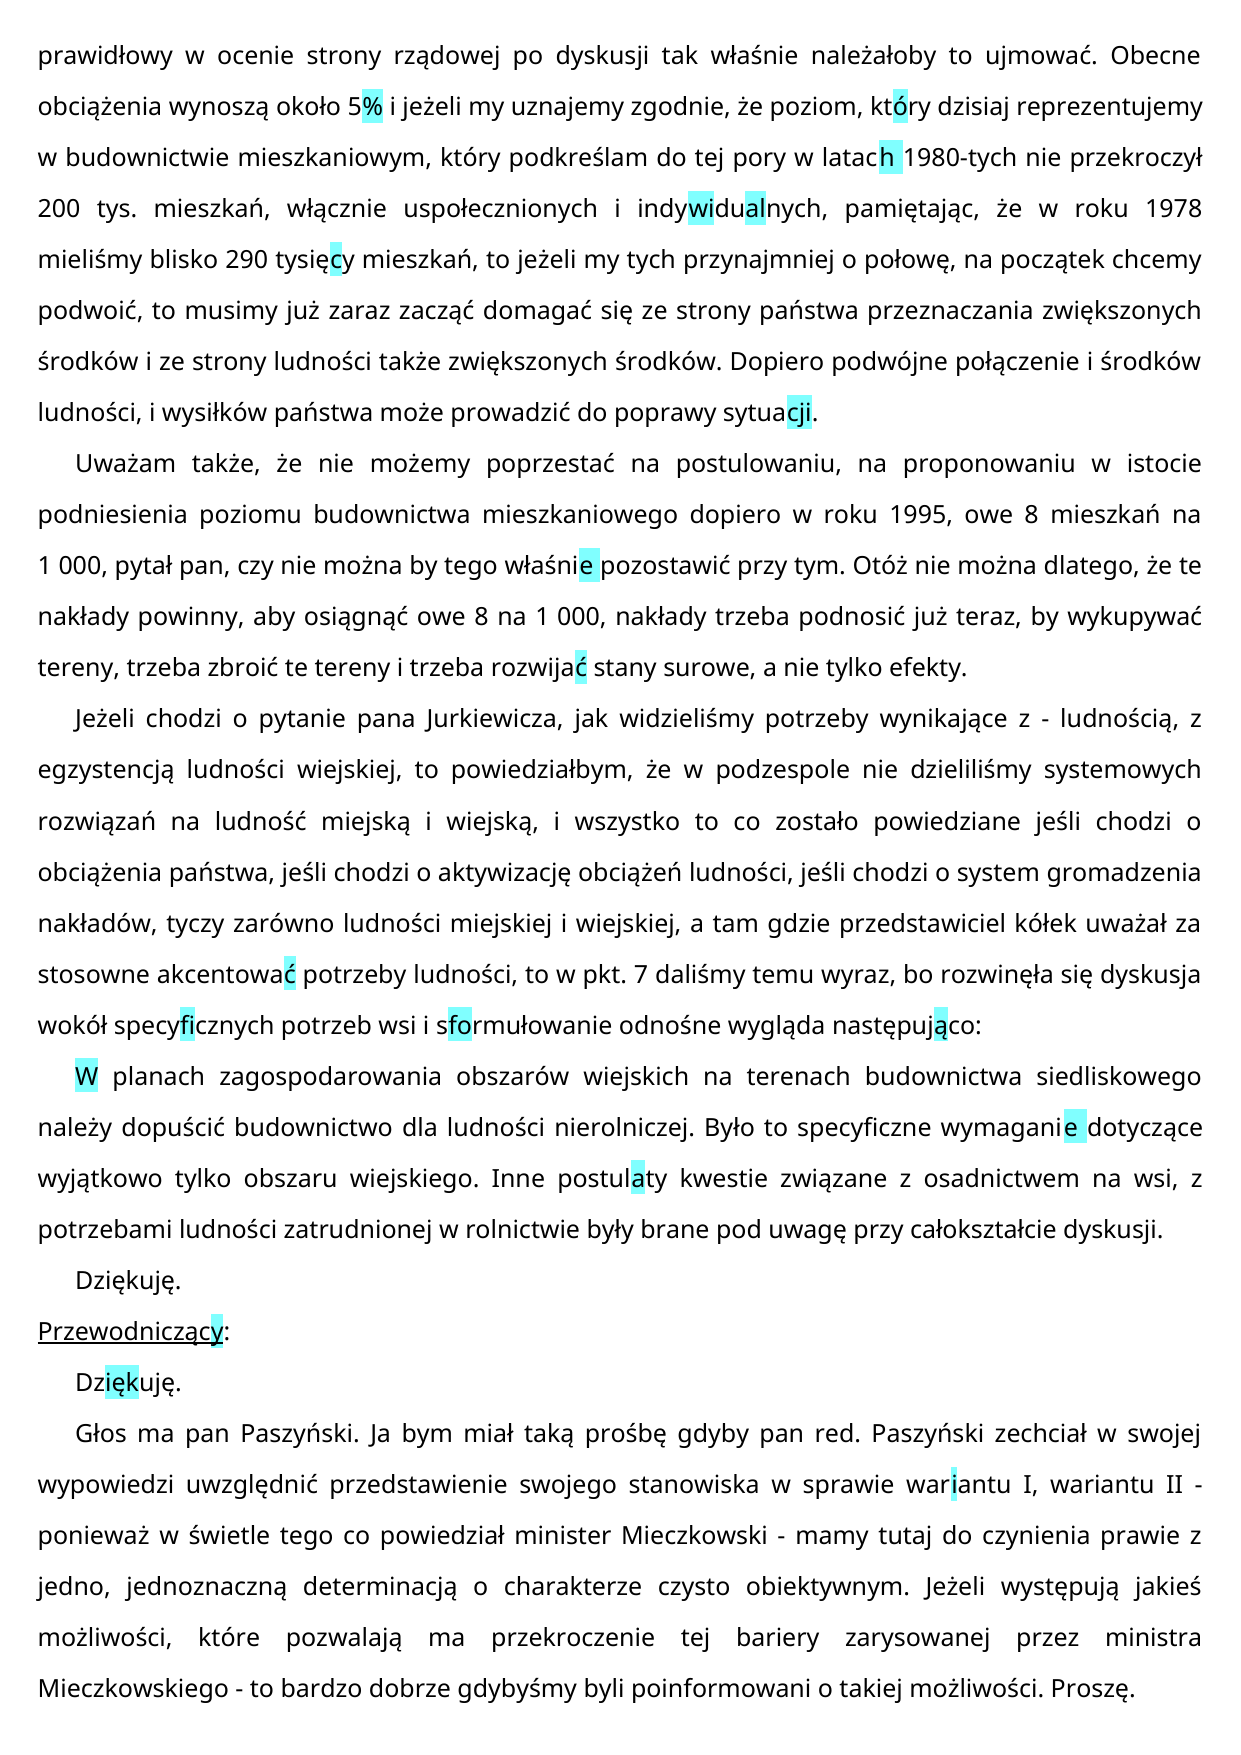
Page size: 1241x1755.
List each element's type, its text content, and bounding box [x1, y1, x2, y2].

text Uważam także, że nie możemy poprzestać na postulowaniu, na proponowaniu w istocie podniesienia poziomu budownictwa mieszkaniowego dopiero w roku 1995, owe 8 mieszkań na 1 000, pytał pan, czy nie można by tego właśnie pozostawić przy tym. Otóż nie można dlatego, że te nakłady powinny, aby osiągnąć owe 8 na 1 000, nakłady trzeba podnosić już teraz, by wykupywać tereny, trzeba zbroić te tereny i trzeba rozwijać stany surowe, a nie tylko efekty. [37, 446, 1203, 684]
text prawidłowy w ocenie strony rządowej po dyskusji tak właśnie należałoby to ujmować. Obecne obciążenia wynoszą około 5% i jeżeli my uznajemy zgodnie, że poziom, który dzisiaj reprezentujemy w budownictwie mieszkaniowym, który podkreślam do tej pory w latach 1980-tych nie przekroczył 200 tys. mieszkań, włącznie uspołecznionych i indywidualnych, pamiętając, że w roku 1978 mieliśmy blisko 290 tysięcy mieszkań, to jeżeli my tych przynajmniej o połowę, na początek chcemy podwoić, to musimy już zaraz zacząć domagać się ze strony państwa przeznaczania zwiększonych środków i ze strony ludności także zwiększonych środków. Dopiero podwójne połączenie i środków ludności, i wysiłków państwa może prowadzić do poprawy sytuacji. [37, 37, 1203, 429]
text W planach zagospodarowania obszarów wiejskich na terenach budownictwa siedliskowego należy dopuścić budownictwo dla ludności nierolniczej. Było to specyficzne wymaganie dotyczące wyjątkowo tylko obszaru wiejskiego. Inne postulaty kwestie związane z osadnictwem na wsi, z potrzebami ludności zatrudnionej w rolnictwie były brane pod uwagę przy całokształcie dyskusji. [37, 1058, 1203, 1246]
text Jeżeli chodzi o pytanie pana Jurkiewicza, jak widzieliśmy potrzeby wynikające z - ludnością, z egzystencją ludności wiejskiej, to powiedziałbym, że w podzespole nie dzieliliśmy systemowych rozwiązań na ludność miejską i wiejską, i wszystko to co zostało powiedziane jeśli chodzi o obciążenia państwa, jeśli chodzi o aktywizację obciążeń ludności, jeśli chodzi o system gromadzenia nakładów, tyczy zarówno ludności miejskiej i wiejskiej, a tam gdzie przedstawiciel kółek uważał za stosowne akcentować potrzeby ludności, to w pkt. 7 daliśmy temu wyraz, bo rozwinęła się dyskusja wokół specyficznych potrzeb wsi i sformułowanie odnośne wygląda następująco: [37, 701, 1203, 1041]
text Dziękuję. [37, 1364, 1203, 1399]
text Dziękuję. [37, 1262, 1203, 1297]
text Przewodniczący: [37, 1313, 1203, 1348]
text Głos ma pan Paszyński. Ja bym miał taką prośbę gdyby pan red. Paszyński zechciał w swojej wypowiedzi uwzględnić przedstawienie swojego stanowiska w sprawie wariantu I, wariantu II - ponieważ w świetle tego co powiedział minister Mieczkowski - mamy tutaj do czynienia prawie z jedno, jednoznaczną determinacją o charakterze czysto obiektywnym. Jeżeli występują jakieś możliwości, które pozwalają ma przekroczenie tej bariery zarysowanej przez ministra Mieczkowskiego - to bardzo dobrze gdybyśmy byli poinformowani o takiej możliwości. Proszę. [37, 1416, 1203, 1705]
